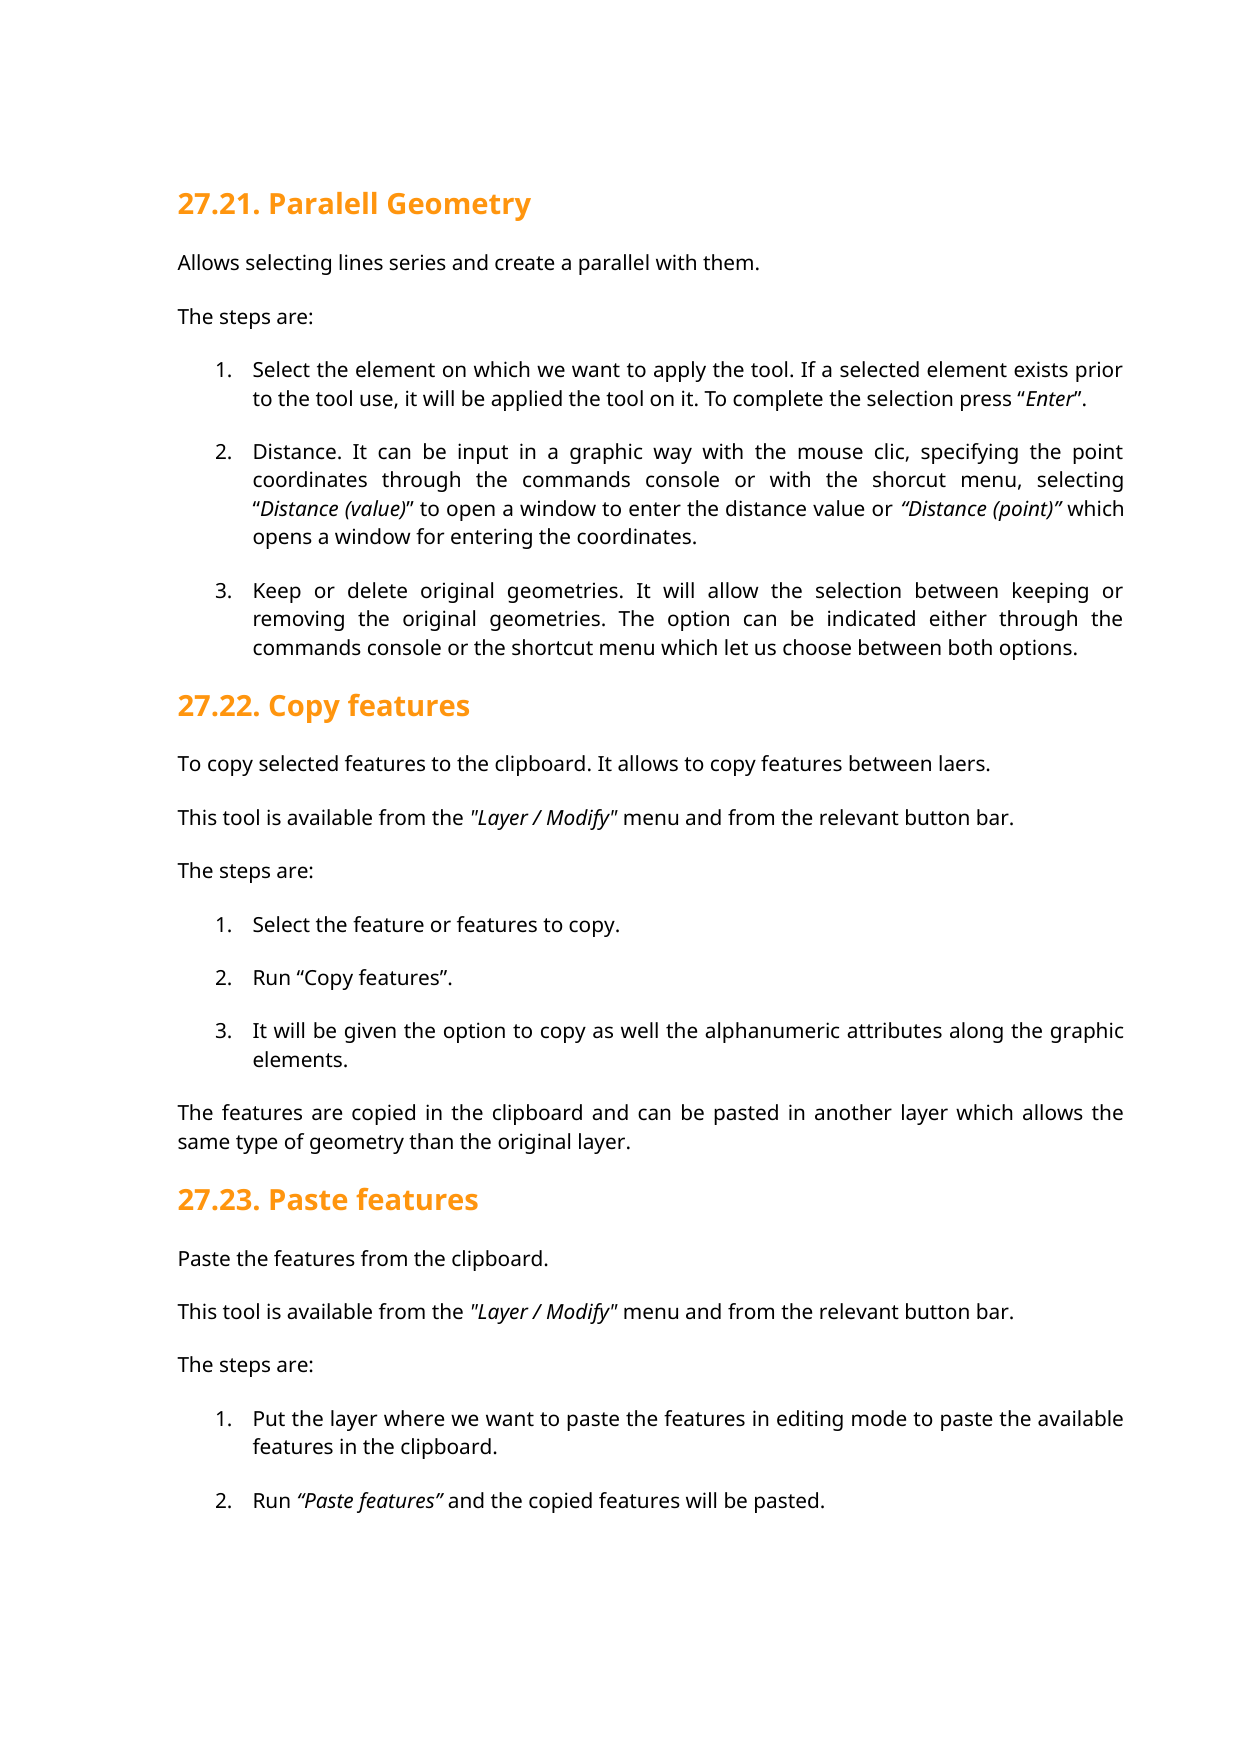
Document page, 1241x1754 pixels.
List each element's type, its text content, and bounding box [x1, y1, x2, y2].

text The steps are: [177, 1351, 1125, 1379]
list Select the element on which we want to apply the tool. If a selected element exists prior to the tool use, it will be applied the tool on it. To complete the selection press “Enter”. [215, 355, 1125, 412]
text This tool is available from the "Layer / Modify" menu and from the relevant button bar. [177, 1297, 1125, 1326]
list Distance. It can be input in a graphic way with the mouse clic, specifying the point coordinates through the commands console or with the shorcut menu, selecting “Distance (value)” to open a window to enter the distance value or “Distance (point)” which opens a window for entering the coordinates. [215, 437, 1125, 551]
subtitle 27.23. Paste features [177, 1179, 1125, 1219]
text To copy selected features to the clipboard. It allows to copy features between laers. [177, 749, 1125, 778]
text This tool is available from the "Layer / Modify" menu and from the relevant button bar. [177, 803, 1125, 831]
list Select the feature or features to copy. [215, 910, 1125, 938]
text Paste the features from the clipboard. [177, 1244, 1125, 1272]
text The steps are: [177, 856, 1125, 885]
list Keep or delete original geometries. It will allow the selection between keeping or removing the original geometries. The option can be indicated either through the commands console or the shortcut menu which let us choose between both options. [215, 576, 1125, 661]
subtitle 27.21. Paralell Geometry [177, 184, 1125, 223]
text The steps are: [177, 302, 1125, 330]
list It will be given the option to copy as well the alphanumeric attributes along the graphic elements. [215, 1017, 1125, 1073]
list Put the layer where we want to paste the features in editing mode to paste the available features in the clipboard. [215, 1404, 1125, 1461]
text The features are copied in the clipboard and can be pasted in another layer which allows the same type of geometry than the original layer. [177, 1098, 1125, 1155]
subtitle 27.22. Copy features [177, 685, 1125, 724]
list Run “Paste features” and the copied features will be pasted. [215, 1486, 1125, 1514]
text Allows selecting lines series and create a parallel with them. [177, 248, 1125, 277]
list Run “Copy features”. [215, 963, 1125, 992]
